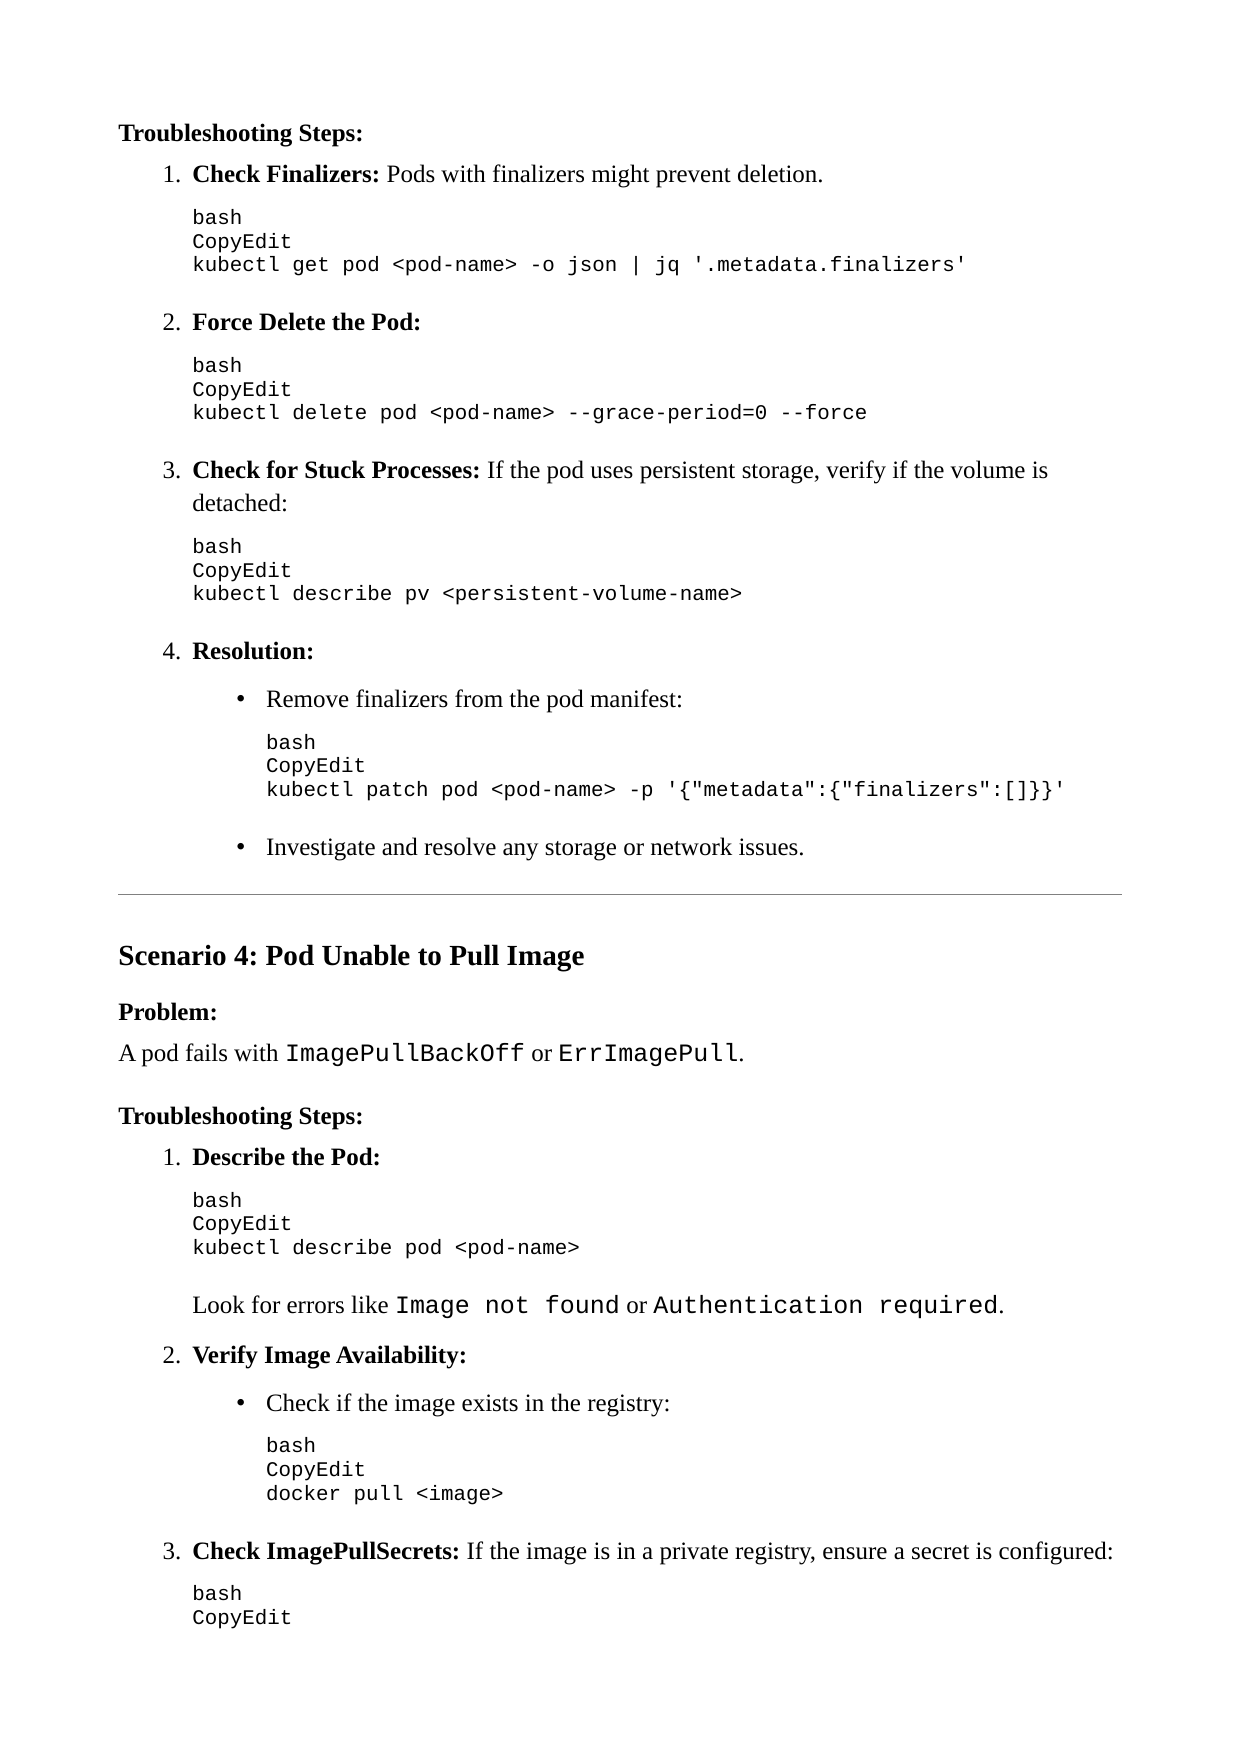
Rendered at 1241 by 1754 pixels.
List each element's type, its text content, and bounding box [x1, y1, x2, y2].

list Force Delete the Pod: [162, 307, 1122, 336]
list Check for Stuck Processes: If the pod uses persistent storage, verify if the volume is detached: [162, 455, 1122, 517]
list Describe the Pod: [162, 1142, 1122, 1171]
list bash [162, 207, 1122, 231]
subtitle Scenario 4: Pod Unable to Pull Image [118, 938, 1122, 972]
list CopyEdit [162, 379, 1122, 402]
list bash [162, 1583, 1122, 1607]
list bash [236, 732, 1122, 755]
subtitle Troubleshooting Steps: [118, 1101, 1122, 1129]
list Investigate and resolve any storage or network issues. [236, 832, 1122, 861]
list CopyEdit [162, 1607, 1122, 1631]
list kubectl patch pod <pod-name> -p '{"metadata":{"finalizers":[]}}' [236, 779, 1122, 803]
subtitle Problem: [118, 997, 1122, 1026]
list CopyEdit [236, 755, 1122, 779]
list bash [162, 355, 1122, 379]
list Check ImagePullSecrets: If the image is in a private registry, ensure a secret is configured: [162, 1536, 1122, 1564]
subtitle Troubleshooting Steps: [118, 118, 1122, 147]
list Verify Image Availability: [162, 1340, 1122, 1369]
list Remove finalizers from the pod manifest: [236, 684, 1122, 713]
list CopyEdit [162, 1213, 1122, 1237]
list kubectl get pod <pod-name> -o json | jq '.metadata.finalizers' [162, 254, 1122, 278]
list Check Finalizers: Pods with finalizers might prevent deletion. [162, 159, 1122, 188]
list kubectl describe pv <persistent-volume-name> [162, 583, 1122, 607]
list Resolution: [162, 636, 1122, 665]
list CopyEdit [162, 560, 1122, 583]
list bash [162, 1190, 1122, 1213]
text A pod fails with ImagePullBackOff or ErrImagePull. [118, 1038, 1122, 1069]
list bash [236, 1435, 1122, 1459]
list kubectl describe pod <pod-name> [162, 1237, 1122, 1261]
list Look for errors like Image not found or Authentication required. [162, 1290, 1122, 1321]
list docker pull <image> [236, 1483, 1122, 1506]
list Check if the image exists in the registry: [236, 1388, 1122, 1416]
list kubectl delete pod <pod-name> --grace-period=0 --force [162, 402, 1122, 426]
list bash [162, 536, 1122, 560]
list CopyEdit [236, 1459, 1122, 1483]
list CopyEdit [162, 231, 1122, 254]
